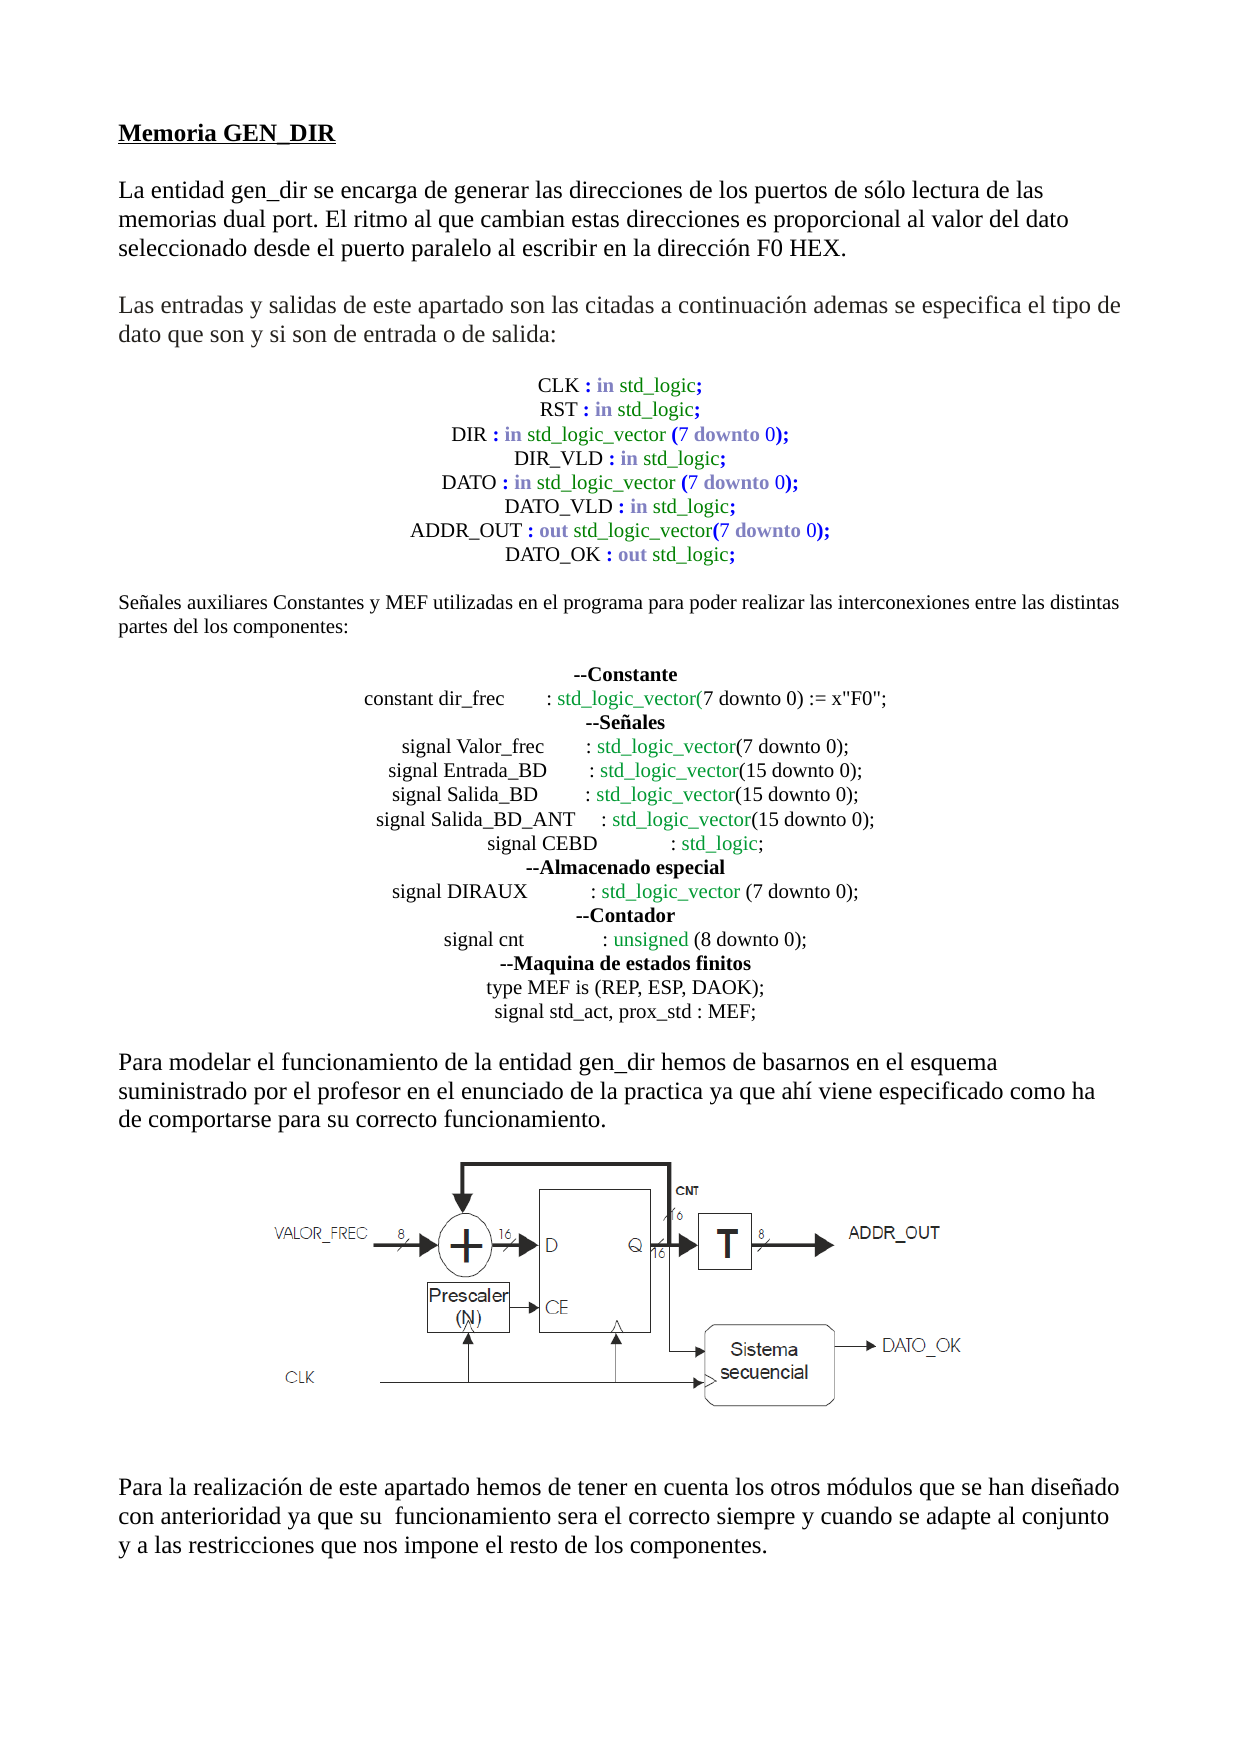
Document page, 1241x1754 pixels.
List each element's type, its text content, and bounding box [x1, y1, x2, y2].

text Para modelar el funcionamiento de la entidad gen_dir hemos de basarnos en el esquema suministrado por el profesor en el enunciado de la practica ya que ahí viene especificado como ha de comportarse para su correcto funcionamiento. [118, 1047, 1122, 1133]
text Para la realización de este apartado hemos de tener en cuenta los otros módulos que se han diseñado con anterioridad ya que su funcionamiento sera el correcto siempre y cuando se adapte al conjunto y a las restricciones que nos impone el resto de los componentes. [118, 1472, 1122, 1559]
text Las entradas y salidas de este apartado son las citadas a continuación ademas se especifica el tipo de dato que son y si son de entrada o de salida: [118, 291, 1122, 348]
text signal CEBD : std_logic; [118, 831, 1122, 854]
text DATO_VLD : in std_logic; [118, 494, 1122, 518]
text Memoria GEN_DIR [118, 118, 1122, 147]
text signal Entrada_BD : std_logic_vector(15 downto 0); [118, 758, 1122, 782]
text --Contador [118, 903, 1122, 927]
text DATO_OK : out std_logic; [118, 542, 1122, 566]
text CLK : in std_logic; [118, 373, 1122, 397]
text signal Salida_BD_ANT : std_logic_vector(15 downto 0); [118, 806, 1122, 831]
text signal DIRAUX : std_logic_vector (7 downto 0); [118, 879, 1122, 903]
text signal cnt : unsigned (8 downto 0); [118, 927, 1122, 951]
text DIR : in std_logic_vector (7 downto 0); [118, 421, 1122, 446]
text --Constante [118, 662, 1122, 686]
text signal Salida_BD : std_logic_vector(15 downto 0); [118, 782, 1122, 806]
text La entidad gen_dir se encarga de generar las direcciones de los puertos de sólo lectura de las memorias dual port. El ritmo al que cambian estas direcciones es proporcional al valor del dato seleccionado desde el puerto paralelo al escribir en la dirección F0 HEX. [118, 176, 1122, 262]
text signal Valor_frec : std_logic_vector(7 downto 0); [118, 734, 1122, 758]
text type MEF is (REP, ESP, DAOK); [118, 975, 1122, 999]
text --Maquina de estados finitos [118, 951, 1122, 975]
text DIR_VLD : in std_logic; [118, 446, 1122, 469]
picture [268, 1162, 972, 1415]
text ADDR_OUT : out std_logic_vector(7 downto 0); [118, 518, 1122, 542]
text Señales auxiliares Constantes y MEF utilizadas en el programa para poder realizar las interconexiones entre las distintas partes del los componentes: [118, 590, 1122, 638]
text DATO : in std_logic_vector (7 downto 0); [118, 469, 1122, 494]
text RST : in std_logic; [118, 397, 1122, 421]
text constant dir_frec : std_logic_vector(7 downto 0) := x"F0"; [118, 686, 1122, 710]
text signal std_act, prox_std : MEF; [118, 999, 1122, 1023]
text --Señales [118, 710, 1122, 734]
text --Almacenado especial [118, 854, 1122, 879]
